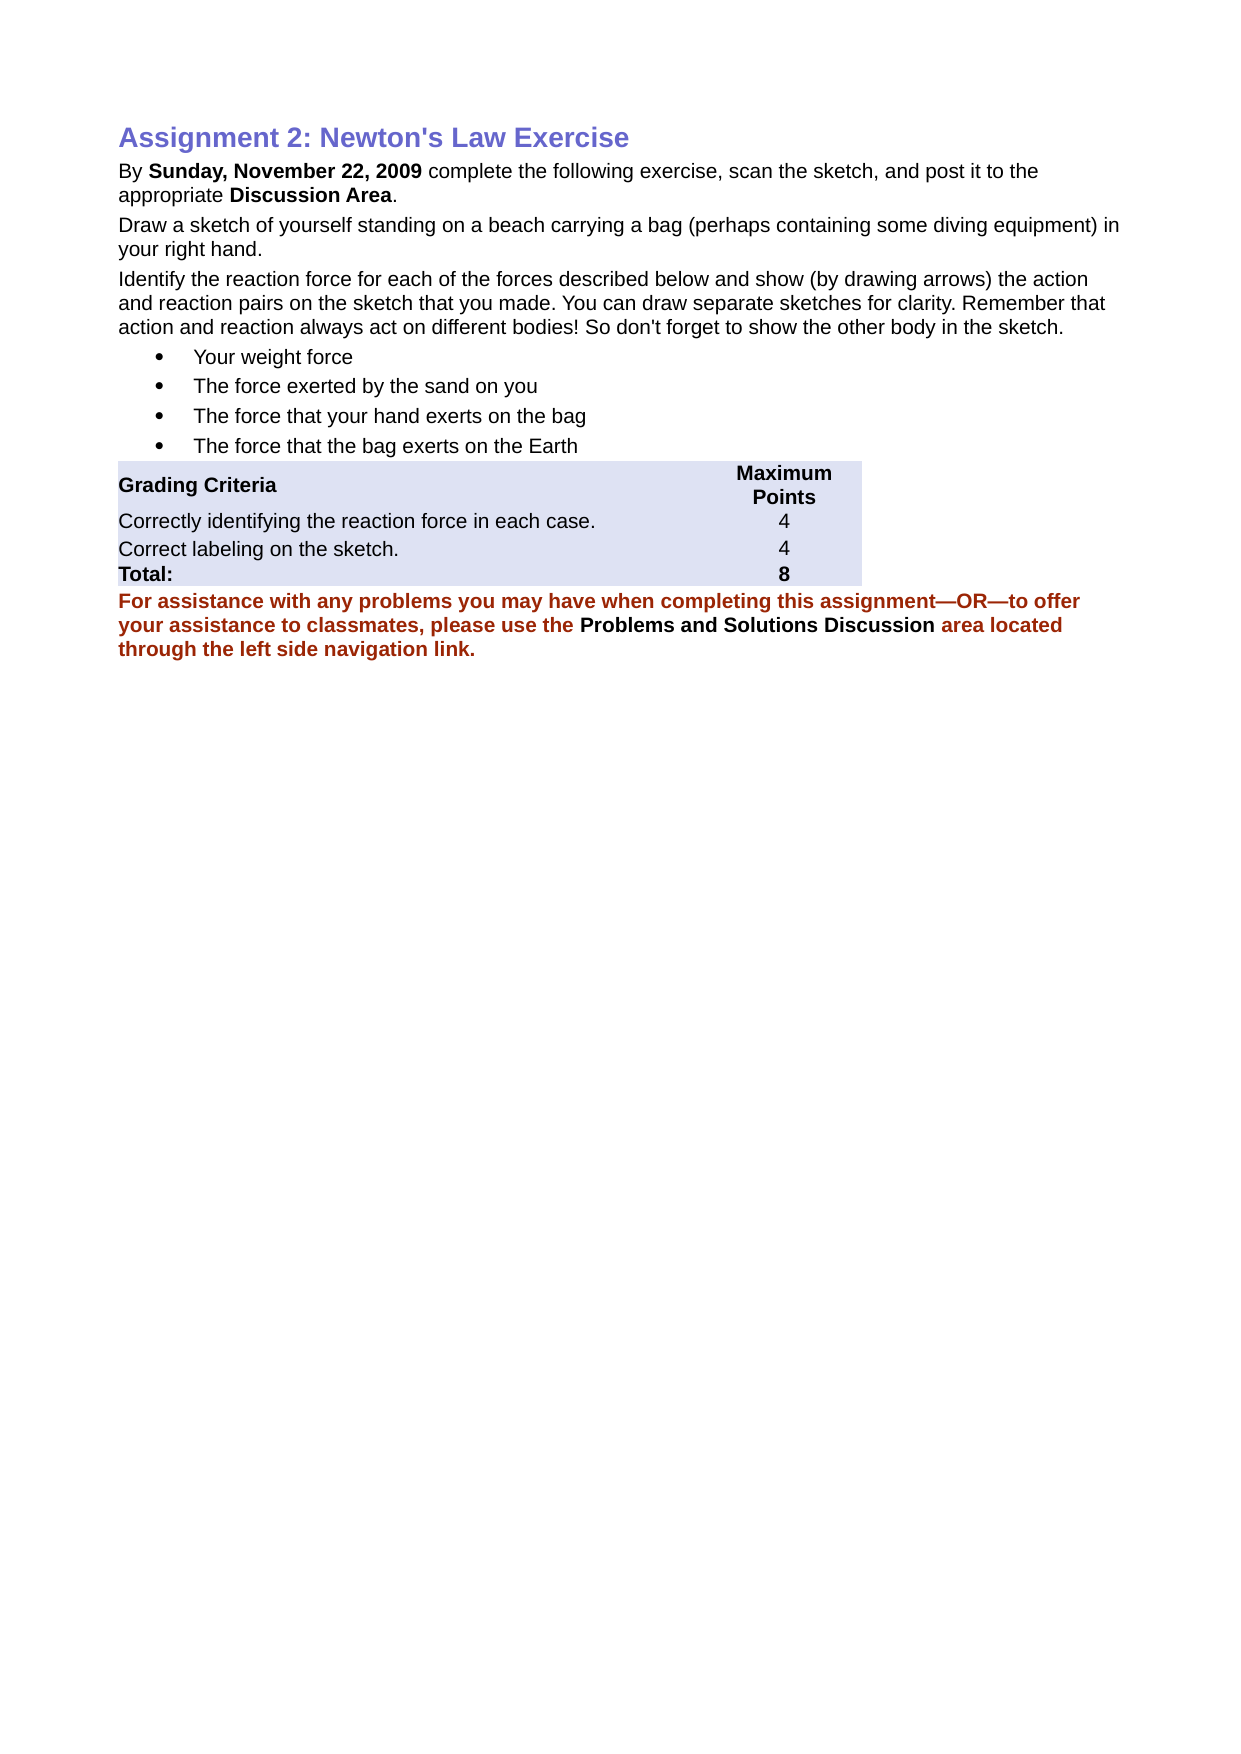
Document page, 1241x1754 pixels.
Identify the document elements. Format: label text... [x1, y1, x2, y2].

list The force that your hand exerts on the bag [156, 404, 1122, 428]
list The force exerted by the sand on you [156, 374, 1122, 398]
table_cell Correct labeling on the sketch. [118, 533, 706, 562]
text Assignment 2: Newton's Law Exercise [118, 121, 1122, 153]
text Draw a sketch of yourself standing on a beach carrying a bag (perhaps containing some diving equipment) in your right hand. [118, 213, 1122, 261]
table_cell 4 [706, 509, 862, 533]
text By Sunday, November 22, 2009 complete the following exercise, scan the sketch, and post it to the appropriate Discussion Area. [118, 159, 1122, 207]
table_header Maximum Points [706, 461, 862, 509]
list Your weight force [156, 344, 1122, 368]
table_cell 4 [706, 533, 862, 562]
text For assistance with any problems you may have when completing this assignment—OR—to offer your assistance to classmates, please use the Problems and Solutions Discussion area located through the left side navigation link. [118, 589, 1122, 661]
table_header Grading Criteria [118, 461, 706, 509]
text Identify the reaction force for each of the forces described below and show (by drawing arrows) the action and reaction pairs on the sketch that you made. You can draw separate sketches for clarity. Remember that action and reaction always act on different bodies! So don't forget to show the other body in the sketch. [118, 267, 1122, 339]
list The force that the bag exerts on the Earth [156, 434, 1122, 458]
table_cell Total: [118, 562, 706, 586]
table_cell 8 [706, 562, 862, 586]
table_cell Correctly identifying the reaction force in each case. [118, 509, 706, 533]
